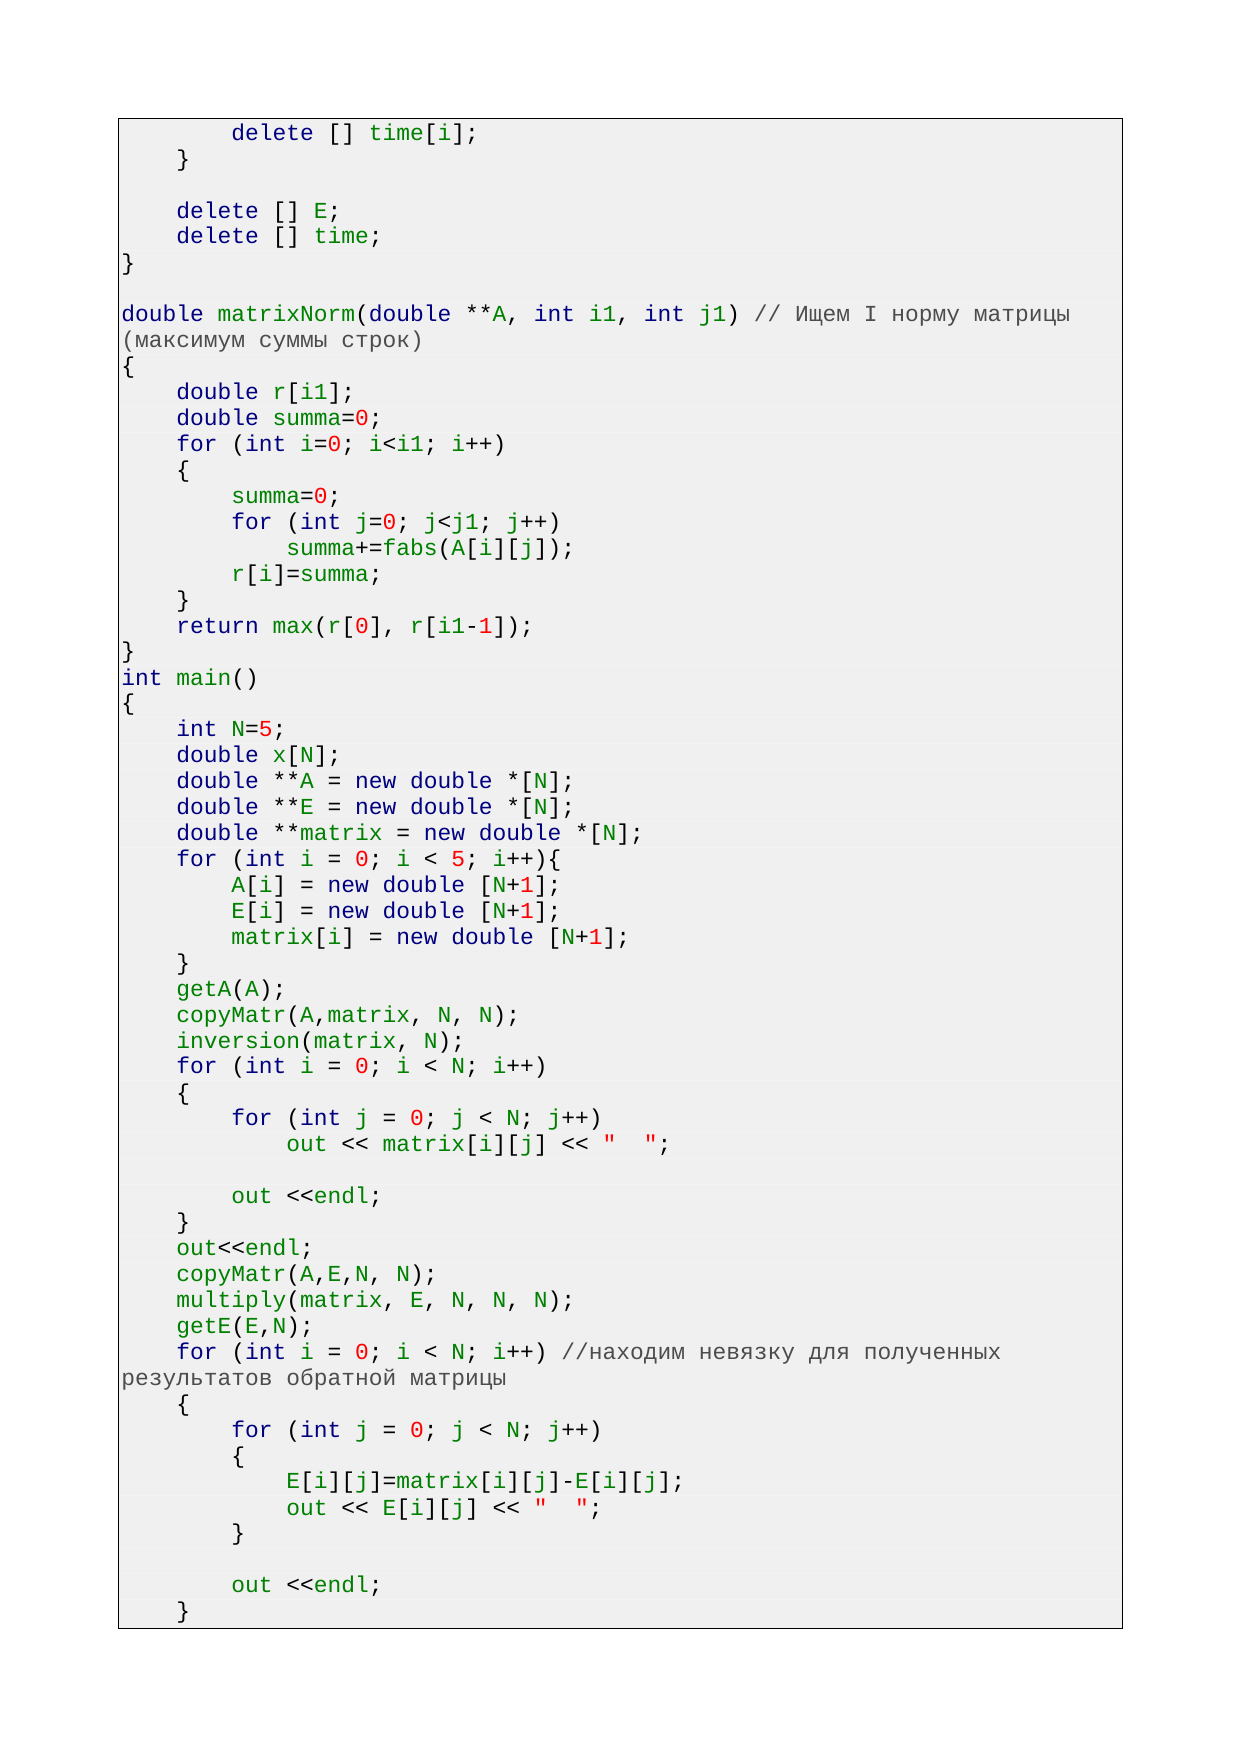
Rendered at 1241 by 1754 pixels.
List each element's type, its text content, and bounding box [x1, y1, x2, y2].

text multiply(matrix, E, N, N, N); [119, 1285, 1122, 1311]
text } [119, 948, 1122, 974]
text out << E[i][j] << " "; [119, 1493, 1122, 1519]
text delete [] time; [119, 222, 1122, 248]
text for (int i = 0; i < N; i++) //находим невязку для полученных результатов обратной матрицы [119, 1337, 1122, 1389]
text } [119, 144, 1122, 169]
text double x[N]; [119, 741, 1122, 767]
text } [119, 1207, 1122, 1233]
text summa=0; [119, 481, 1122, 507]
text matrix[i] = new double [N+1]; [119, 922, 1122, 948]
text copyMatr(A,matrix, N, N); [119, 1000, 1122, 1026]
text double **A = new double *[N]; [119, 767, 1122, 792]
text for (int j = 0; j < N; j++) [119, 1415, 1122, 1441]
text { [119, 455, 1122, 481]
text double **E = new double *[N]; [119, 792, 1122, 818]
text for (int i=0; i<i1; i++) [119, 429, 1122, 455]
text for (int i = 0; i < 5; i++){ [119, 844, 1122, 870]
text copyMatr(A,E,N, N); [119, 1259, 1122, 1285]
text E[i][j]=matrix[i][j]-E[i][j]; [119, 1467, 1122, 1493]
text out << matrix[i][j] << " "; [119, 1130, 1122, 1155]
text } [119, 248, 1122, 273]
text double summa=0; [119, 403, 1122, 429]
text } [119, 637, 1122, 663]
text { [119, 1441, 1122, 1467]
text double r[i1]; [119, 377, 1122, 403]
text } [119, 1519, 1122, 1544]
text int N=5; [119, 715, 1122, 741]
text out<<endl; [119, 1233, 1122, 1259]
text } [119, 1597, 1122, 1628]
text double matrixNorm(double **A, int i1, int j1) // Ищем I норму матрицы (максимум суммы строк) [119, 300, 1122, 352]
text { [119, 1078, 1122, 1104]
text delete [] E; [119, 196, 1122, 222]
text return max(r[0], r[i1-1]); [119, 611, 1122, 637]
text for (int j = 0; j < N; j++) [119, 1104, 1122, 1130]
text inversion(matrix, N); [119, 1026, 1122, 1052]
text getE(E,N); [119, 1311, 1122, 1337]
text r[i]=summa; [119, 559, 1122, 585]
text { [119, 689, 1122, 715]
text getA(A); [119, 974, 1122, 1000]
text } [119, 585, 1122, 611]
text double **matrix = new double *[N]; [119, 818, 1122, 844]
text out <<endl; [119, 1571, 1122, 1597]
text out <<endl; [119, 1182, 1122, 1207]
text for (int i = 0; i < N; i++) [119, 1052, 1122, 1078]
text for (int j=0; j<j1; j++) [119, 507, 1122, 533]
text E[i] = new double [N+1]; [119, 896, 1122, 922]
text int main() [119, 663, 1122, 689]
text { [119, 352, 1122, 377]
text delete [] time[i]; [119, 119, 1122, 144]
text { [119, 1389, 1122, 1415]
text summa+=fabs(A[i][j]); [119, 533, 1122, 559]
text A[i] = new double [N+1]; [119, 870, 1122, 896]
